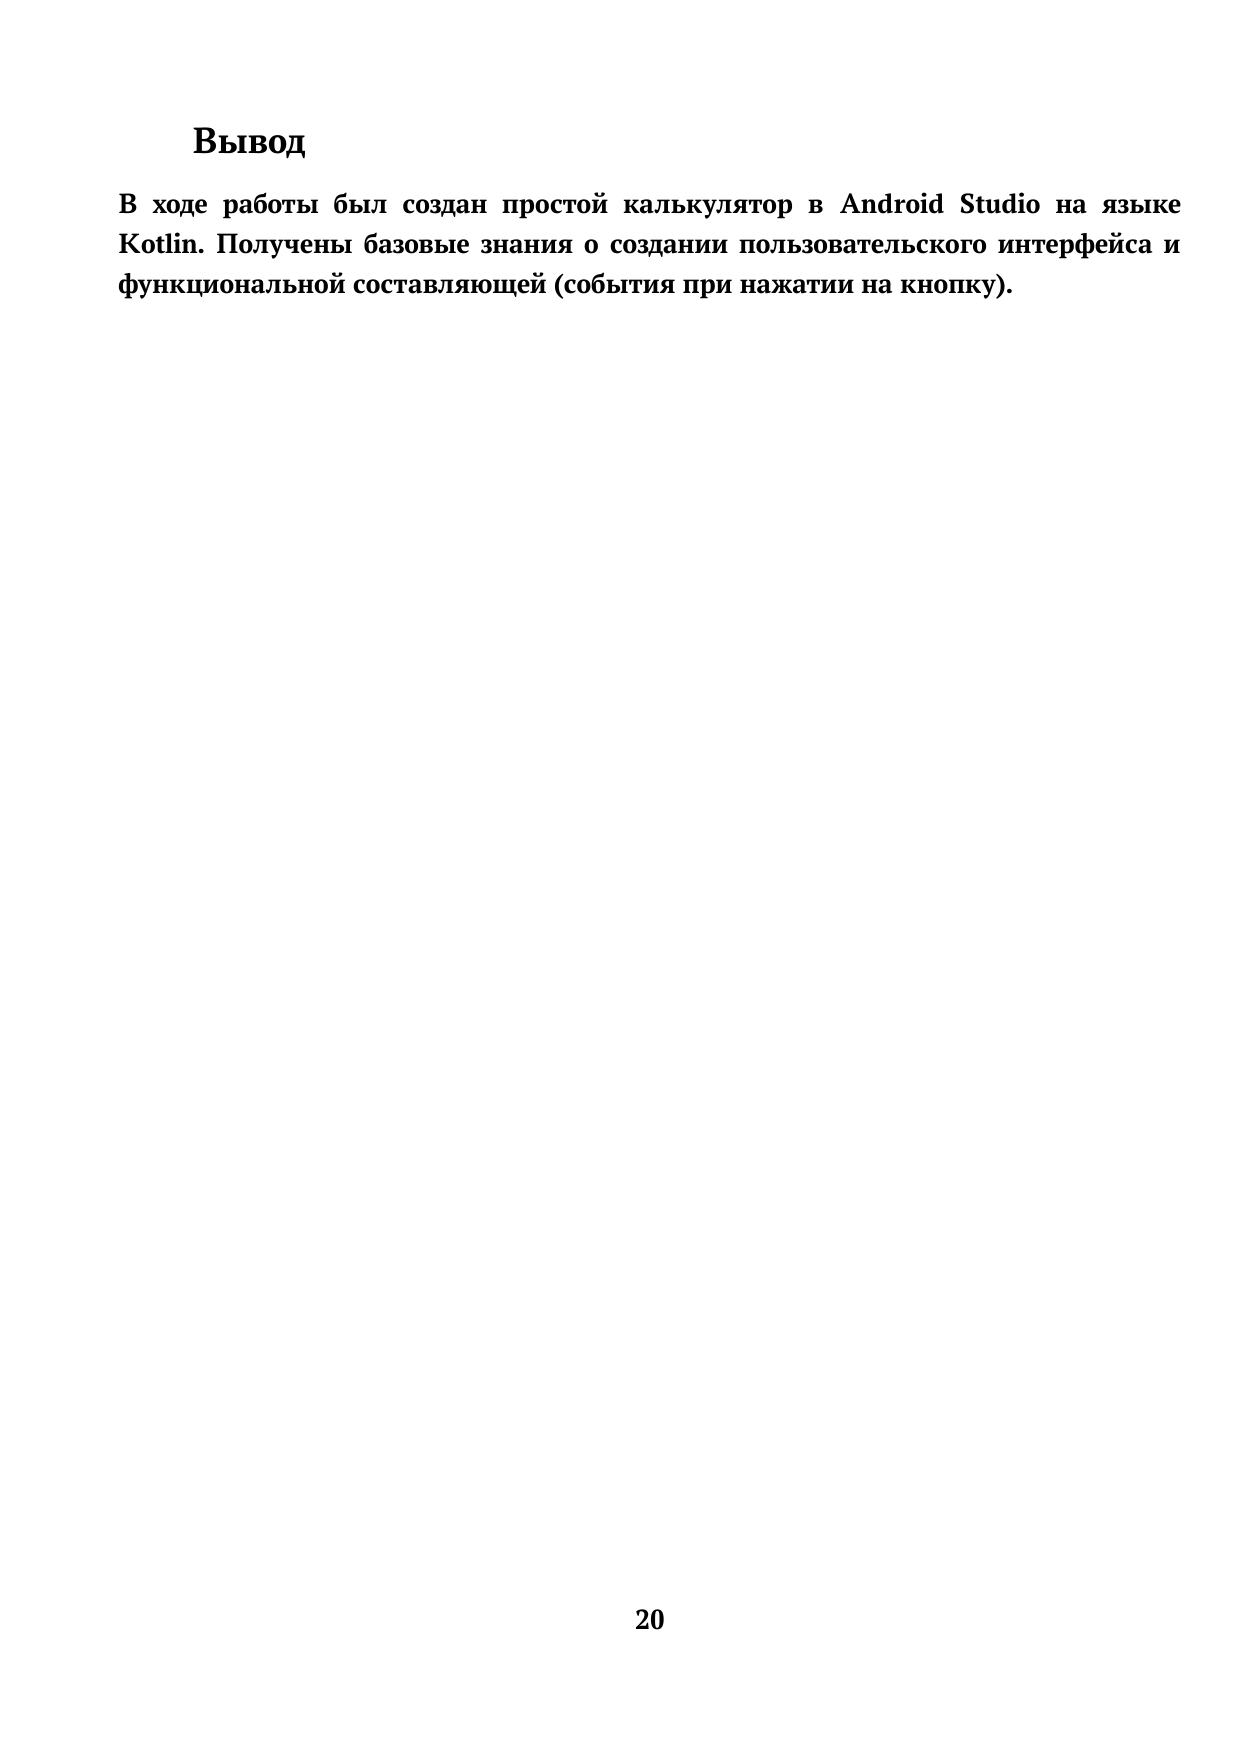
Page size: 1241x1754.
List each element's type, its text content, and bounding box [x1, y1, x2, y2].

text В ходе работы был создан простой калькулятор в Android Studio на языке Kotlin. Получены базовые знания о создании пользовательского интерфейса и функциональной составляющей (события при нажатии на кнопку). [118, 186, 1181, 300]
subtitle Вывод [192, 118, 1181, 162]
